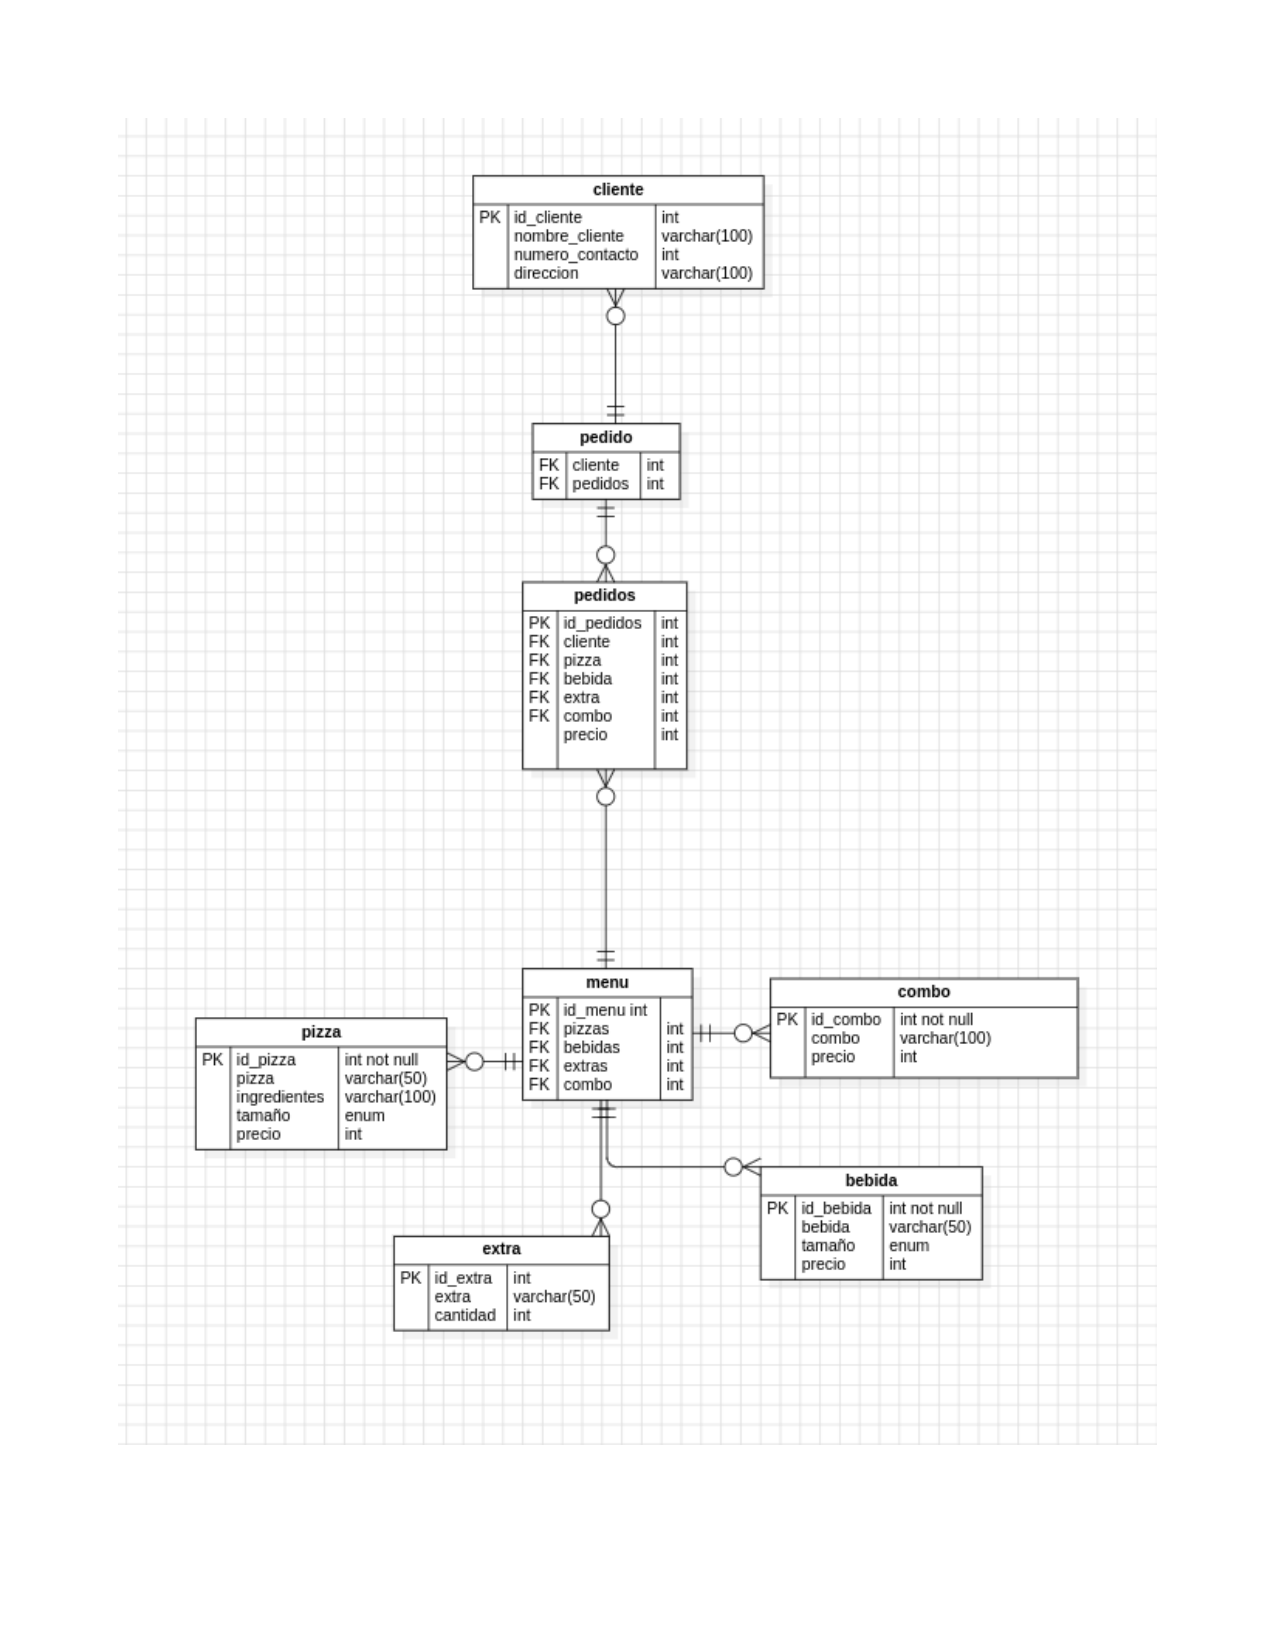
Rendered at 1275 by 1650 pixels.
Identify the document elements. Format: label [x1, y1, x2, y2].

picture [118, 118, 1157, 1445]
